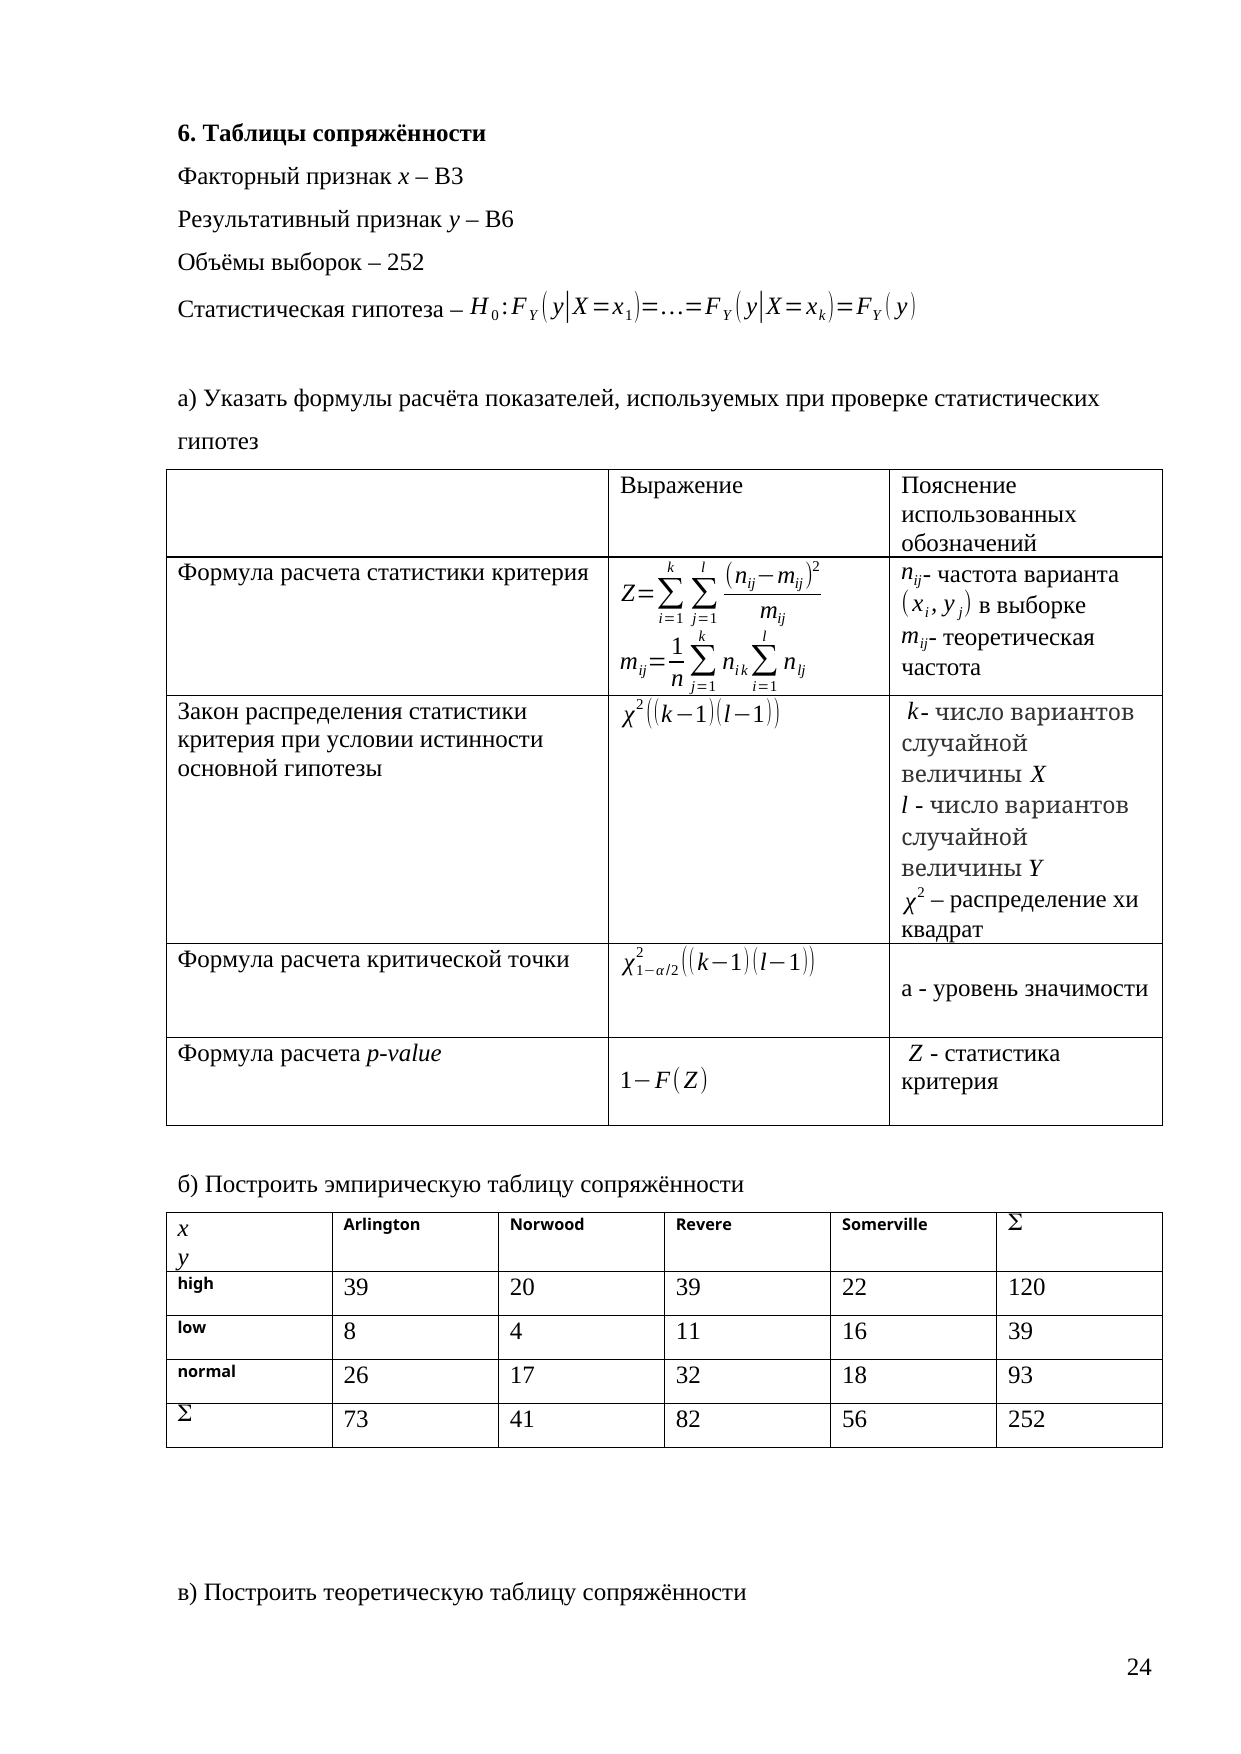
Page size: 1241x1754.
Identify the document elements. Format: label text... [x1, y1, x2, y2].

table_cell 26 [333, 1360, 498, 1403]
table_cell 18 [831, 1360, 996, 1403]
table_cell Формула расчета p-value [167, 1038, 608, 1125]
table_cell [609, 1038, 889, 1125]
table_cell 8 [333, 1316, 498, 1359]
table_cell 39 [997, 1316, 1162, 1359]
text в) Построить теоретическую таблицу сопряжённости [177, 1577, 1152, 1606]
text а) Указать формулы расчёта показателей, используемых при проверке статистических гипотез [177, 383, 1152, 455]
table_cell  [167, 1404, 332, 1447]
table_cell 39 [665, 1272, 830, 1315]
text Объёмы выборок – 252 [177, 247, 1152, 276]
table_header x y [167, 1213, 332, 1271]
text 6. Таблицы сопряжённости [177, 118, 1152, 147]
table_header Arlington [333, 1213, 498, 1271]
table_cell 11 [665, 1316, 830, 1359]
table_header Пояснение использованных обозначений [890, 470, 1162, 556]
table_header [167, 470, 608, 556]
table_cell 20 [499, 1272, 664, 1315]
table_cell normal [167, 1360, 332, 1403]
table_cell Формула расчета критической точки [167, 944, 608, 1037]
table_header Somerville [831, 1213, 996, 1271]
table_cell 4 [499, 1316, 664, 1359]
table_cell 39 [333, 1272, 498, 1315]
table_cell high [167, 1272, 332, 1315]
text Статистическая гипотеза – [177, 291, 1152, 325]
table_cell 82 [665, 1404, 830, 1447]
table_cell 56 [831, 1404, 996, 1447]
table_cell [609, 696, 889, 943]
table_cell 22 [831, 1272, 996, 1315]
table_header Revere [665, 1213, 830, 1271]
text Факторный признак x – B3 [177, 161, 1152, 190]
table_cell 120 [997, 1272, 1162, 1315]
table_cell Закон распределения статистики критерия при условии истинности основной гипотезы [167, 696, 608, 943]
table_cell - статистика критерия [890, 1038, 1162, 1125]
table_cell [609, 944, 889, 1037]
table_header Norwood [499, 1213, 664, 1271]
table_cell low [167, 1316, 332, 1359]
table_cell [609, 558, 889, 695]
text Результативный признак y – B6 [177, 204, 1152, 233]
text б) Построить эмпирическую таблицу сопряжённости [177, 1169, 1152, 1198]
table_header  [997, 1213, 1162, 1271]
table_cell 41 [499, 1404, 664, 1447]
table_cell 252 [997, 1404, 1162, 1447]
table_cell 17 [499, 1360, 664, 1403]
table_cell 16 [831, 1316, 996, 1359]
table_cell 73 [333, 1404, 498, 1447]
table_cell - частота варианта в выборке - теоретическая частота [890, 558, 1162, 695]
table_cell a - уровень значимости [890, 944, 1162, 1037]
table_header Выражение [609, 470, 889, 556]
table_cell 93 [997, 1360, 1162, 1403]
table_cell - число вариантов случайной величины - число вариантов случайной величины – распределение хи квадрат [890, 696, 1162, 943]
table_cell Формула расчета статистики критерия [167, 558, 608, 695]
table_cell 32 [665, 1360, 830, 1403]
